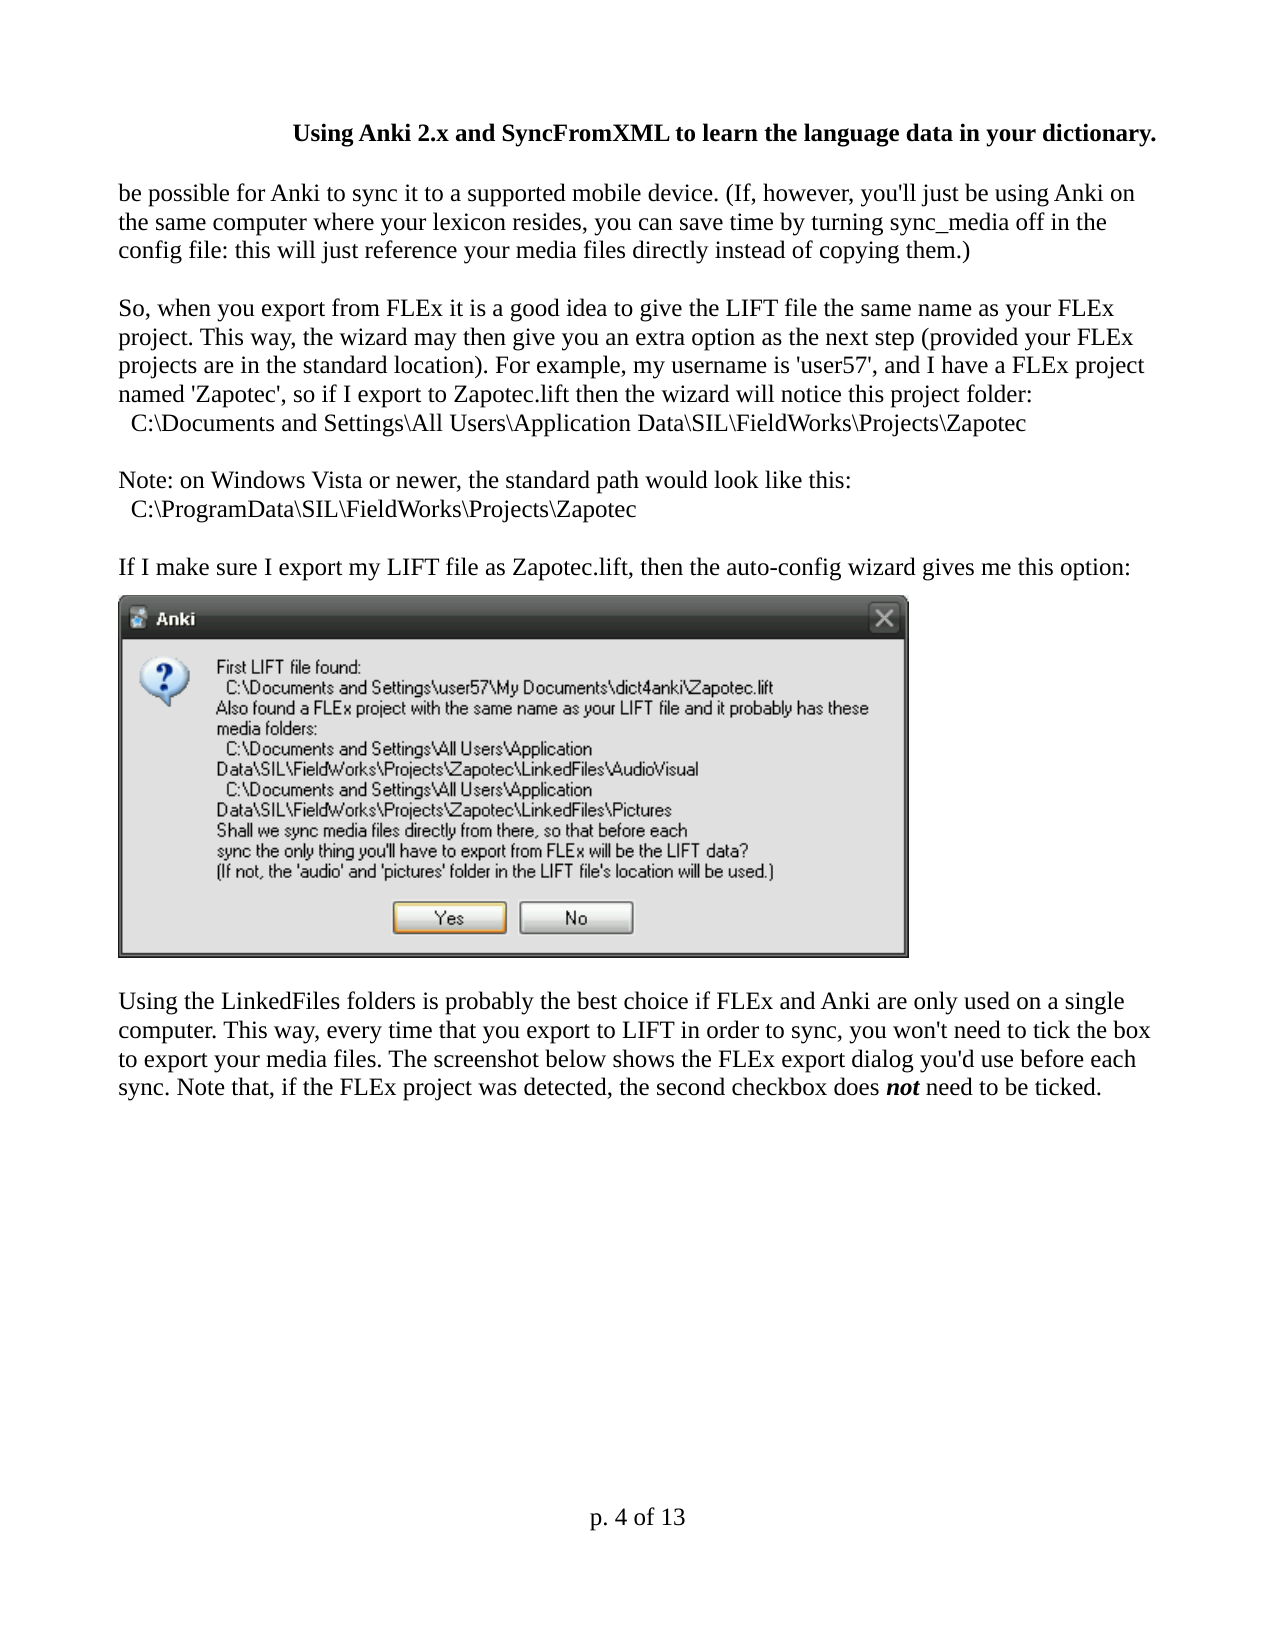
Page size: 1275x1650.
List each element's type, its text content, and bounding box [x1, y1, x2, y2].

picture [118, 595, 909, 958]
text Using the LinkedFiles folders is probably the best choice if FLEx and Anki are only used on a single computer. This way, every time that you export to LIFT in order to sync, you won't need to tick the box to export your media files. The screenshot below shows the FLEx export dialog you'd use before each sync. Note that, if the FLEx project was detected, the second checkbox does not need to be ticked. [118, 986, 1157, 1101]
text So, when you export from FLEx it is a good idea to give the LIFT file the same name as your FLEx project. This way, the wizard may then give you an extra option as the next step (provided your FLEx projects are in the standard location). For example, my username is 'user57', and I have a FLEx project named 'Zapotec', so if I export to Zapotec.lift then the wizard will notice this project folder: [118, 293, 1157, 408]
text Note: on Windows Vista or newer, the standard path would look like this: [118, 466, 1157, 494]
text be possible for Anki to sync it to a supported mobile device. (If, however, you'll just be using Anki on the same computer where your lexicon resides, you can save time by turning sync_media off in the config file: this will just reference your media files directly instead of copying them.) [118, 178, 1157, 264]
text C:\Documents and Settings\All Users\Application Data\SIL\FieldWorks\Projects\Zapotec [118, 408, 1157, 437]
text C:\ProgramData\SIL\FieldWorks\Projects\Zapotec [118, 494, 1157, 523]
text If I make sure I export my LIFT file as Zapotec.lift, then the auto-config wizard gives me this option: [118, 552, 1157, 581]
